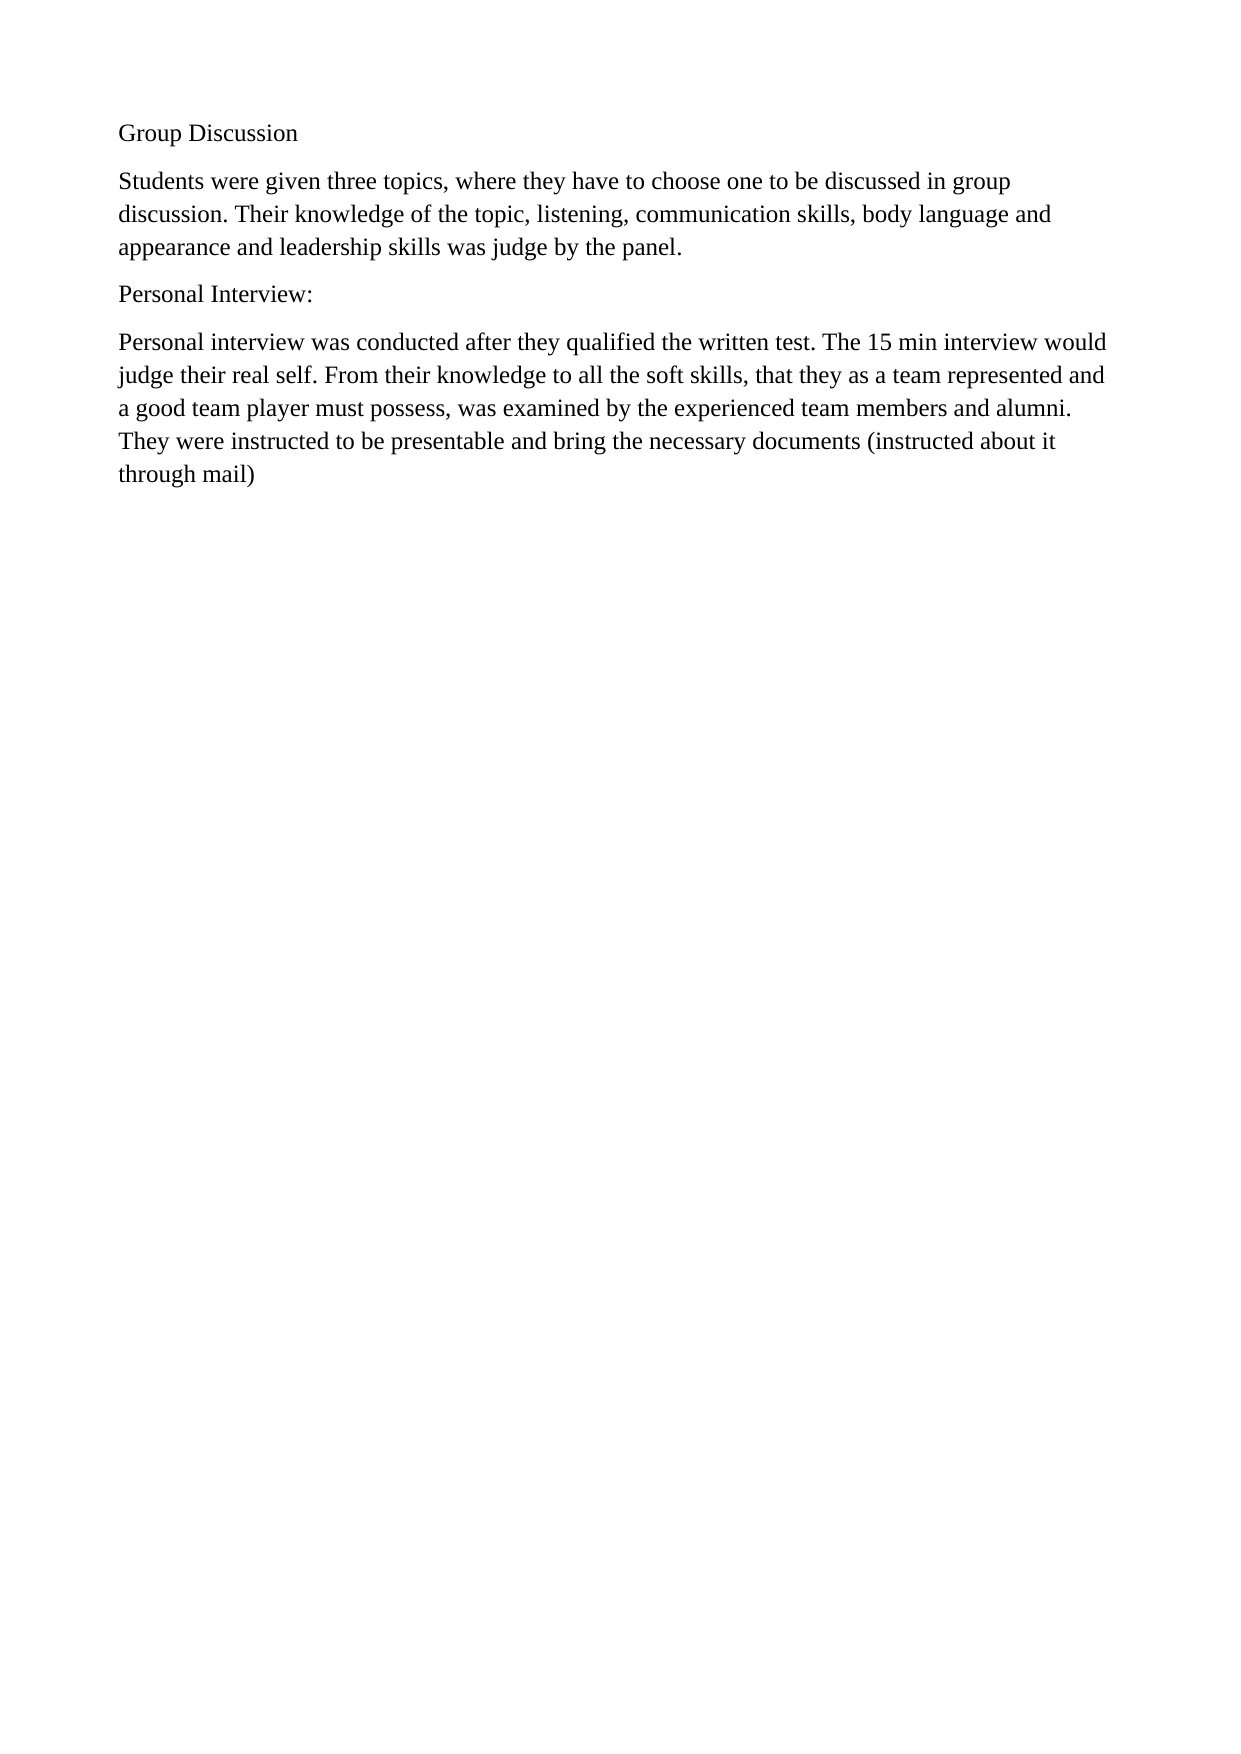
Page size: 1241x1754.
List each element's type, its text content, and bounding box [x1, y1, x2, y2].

text Personal interview was conducted after they qualified the written test. The 15 min interview would judge their real self. From their knowledge to all the soft skills, that they as a team represented and a good team player must possess, was examined by the experienced team members and alumni. They were instructed to be presentable and bring the necessary documents (instructed about it through mail) [118, 327, 1122, 488]
text Students were given three topics, where they have to choose one to be discussed in group discussion. Their knowledge of the topic, listening, communication skills, body language and appearance and leadership skills was judge by the panel. [118, 166, 1122, 261]
text Group Discussion [118, 118, 1122, 147]
text Personal Interview: [118, 279, 1122, 308]
